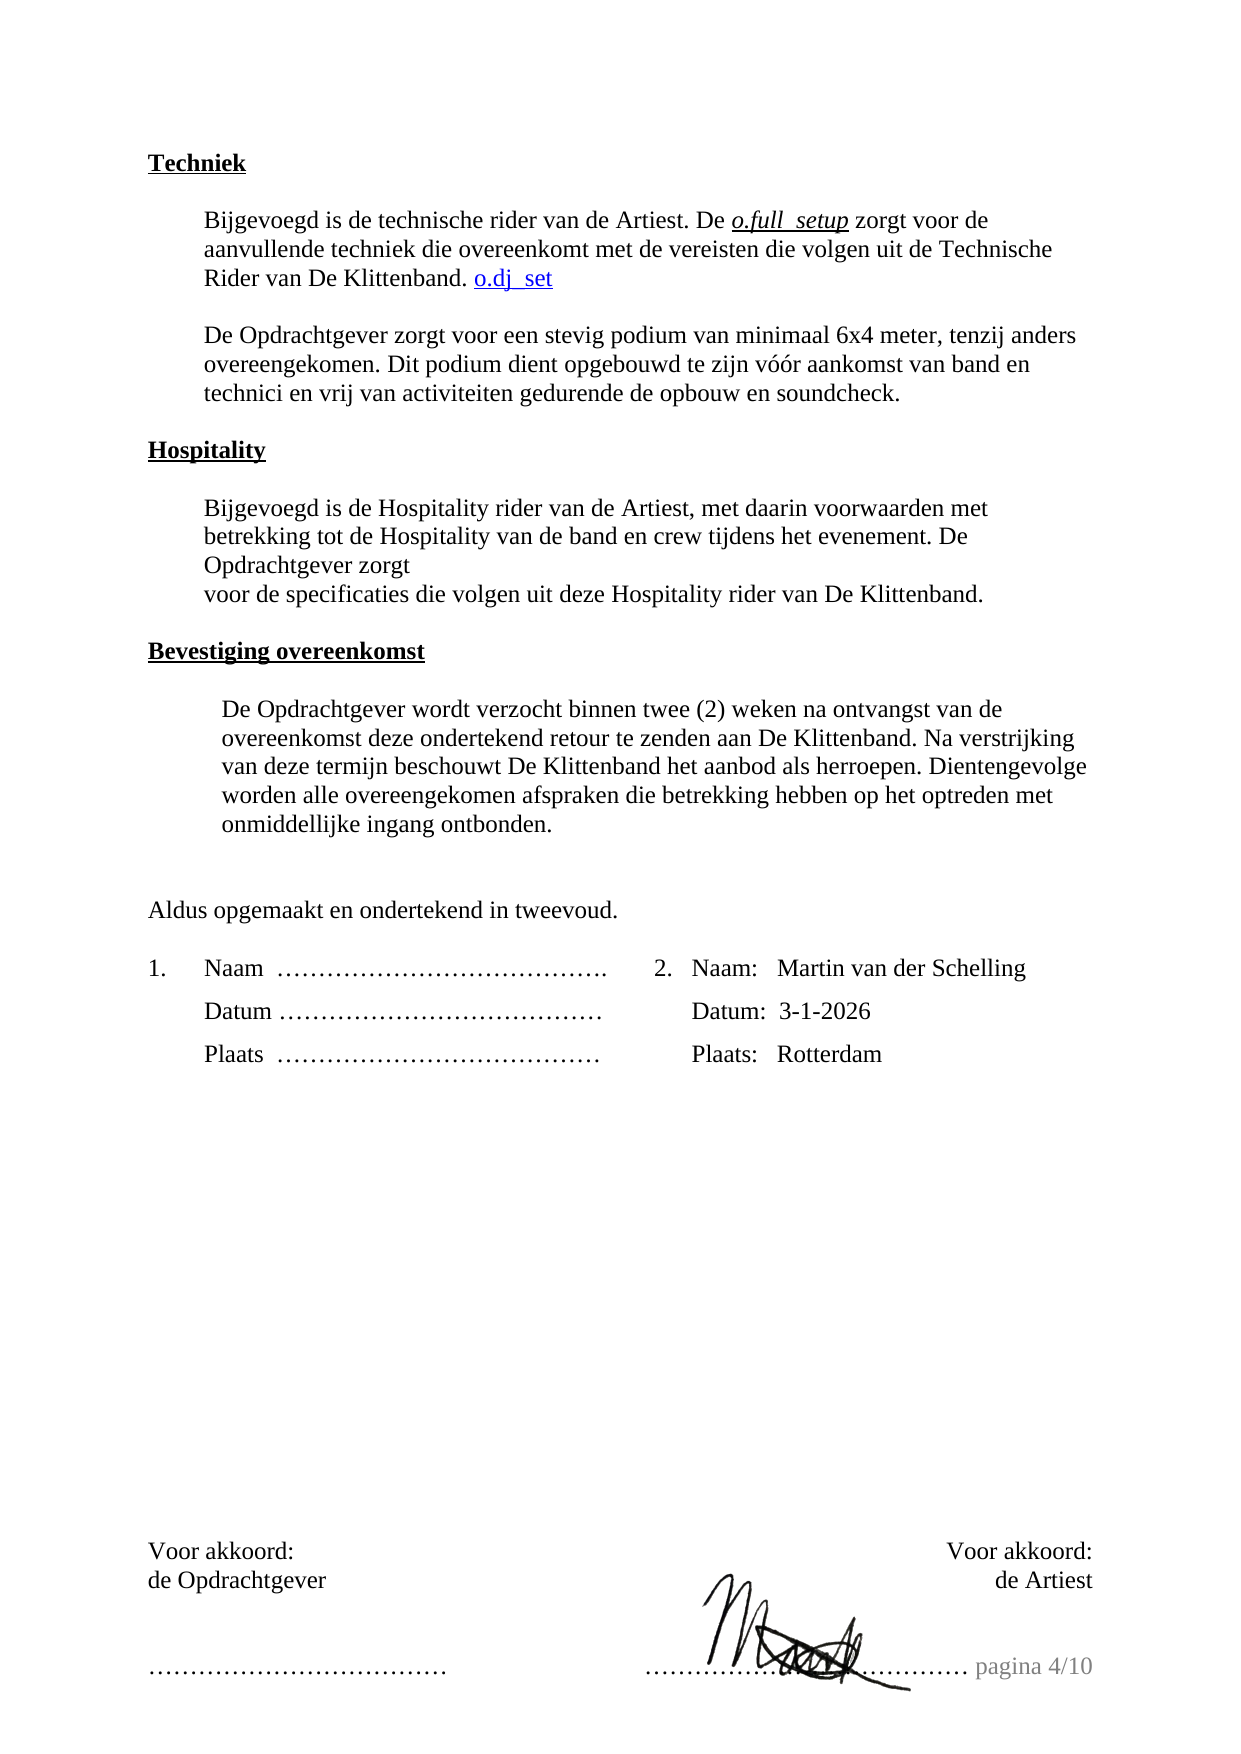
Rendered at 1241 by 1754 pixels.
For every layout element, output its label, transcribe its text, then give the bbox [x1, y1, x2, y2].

text Hospitality [148, 435, 1093, 464]
text Bijgevoegd is de Hospitality rider van de Artiest, met daarin voorwaarden met betrekking tot de Hospitality van de band en crew tijdens het evenement. De Opdrachtgever zorgt [148, 493, 1093, 579]
text De Opdrachtgever zorgt voor een stevig podium van minimaal 6x4 meter, tenzij anders overeengekomen. Dit podium dient opgebouwd te zijn vóór aankomst van band en technici en vrij van activiteiten gedurende de opbouw en soundcheck. [148, 320, 1093, 406]
picture [695, 1564, 927, 1706]
text Bijgevoegd is de technische rider van de Artiest. De o.full_setup zorgt voor de aanvullende techniek die overeenkomt met de vereisten die volgen uit de Technische Rider van De Klittenband. o.dj_set [148, 205, 1093, 291]
text Techniek [148, 148, 1093, 176]
text voor de specificaties die volgen uit deze Hospitality rider van De Klittenband. [148, 579, 1093, 608]
text Bevestiging overeenkomst [148, 636, 1093, 665]
text Plaats ………………………………… Plaats: Rotterdam [148, 1039, 1093, 1068]
text De Opdrachtgever wordt verzocht binnen twee (2) weken na ontvangst van de overeenkomst deze ondertekend retour te zenden aan De Klittenband. Na verstrijking van deze termijn beschouwt De Klittenband het aanbod als herroepen. Dientengevolge worden alle overeengekomen afspraken die betrekking hebben op het optreden met onmiddellijke ingang ontbonden. [221, 694, 1093, 838]
text Datum ………………………………… Datum: 3-1-2026 [148, 996, 1093, 1024]
text Aldus opgemaakt en ondertekend in tweevoud. [148, 895, 1093, 924]
text 1. Naam …………………………………. 2. Naam: Martin van der Schelling [148, 953, 1093, 981]
